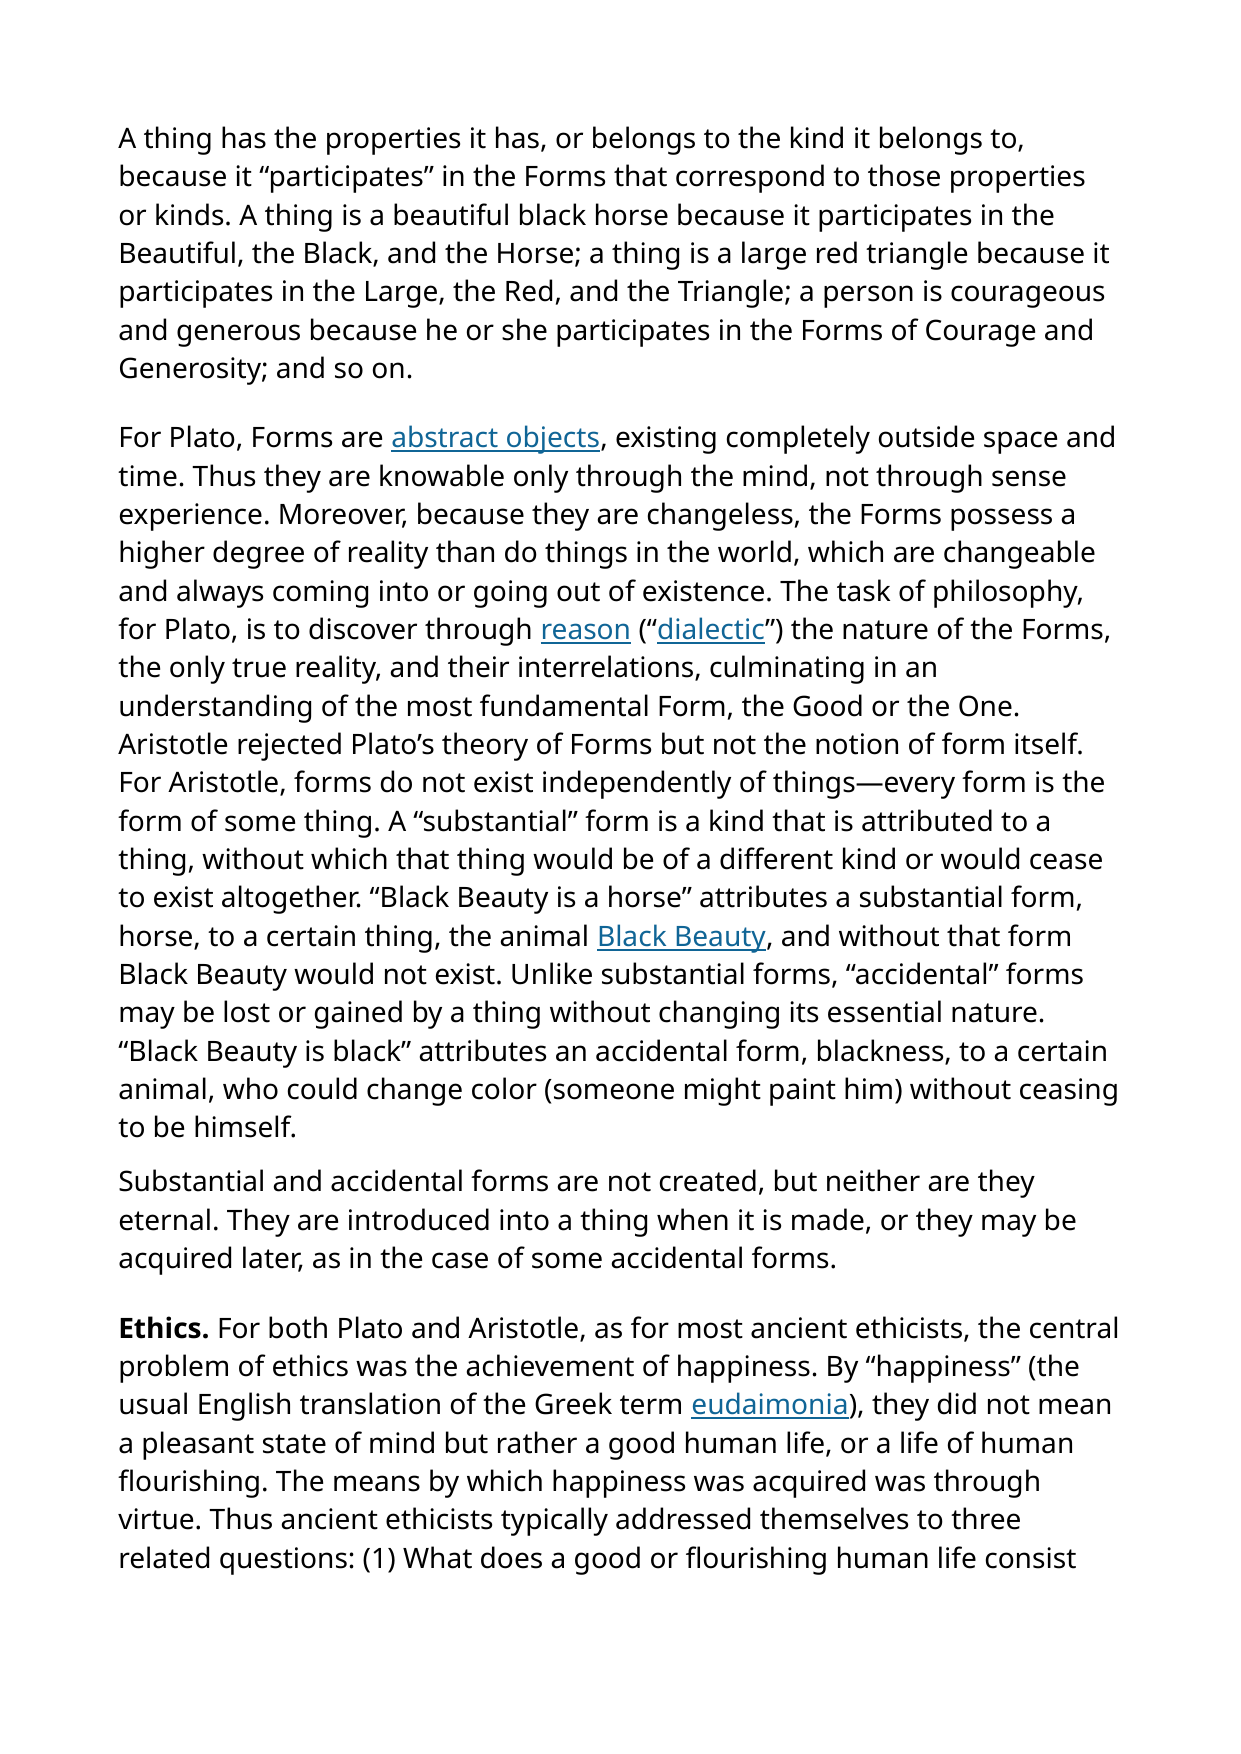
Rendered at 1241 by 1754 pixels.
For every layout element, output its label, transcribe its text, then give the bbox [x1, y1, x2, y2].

text A thing has the properties it has, or belongs to the kind it belongs to, because it “participates” in the Forms that correspond to those properties or kinds. A thing is a beautiful black horse because it participates in the Beautiful, the Black, and the Horse; a thing is a large red triangle because it participates in the Large, the Red, and the Triangle; a person is courageous and generous because he or she participates in the Forms of Courage and Generosity; and so on. [118, 118, 1122, 386]
text Aristotle rejected Plato’s theory of Forms but not the notion of form itself. For Aristotle, forms do not exist independently of things—every form is the form of some thing. A “substantial” form is a kind that is attributed to a thing, without which that thing would be of a different kind or would cease to exist altogether. “Black Beauty is a horse” attributes a substantial form, horse, to a certain thing, the animal Black Beauty, and without that form Black Beauty would not exist. Unlike substantial forms, “accidental” forms may be lost or gained by a thing without changing its essential nature. “Black Beauty is black” attributes an accidental form, blackness, to a certain animal, who could change color (someone might paint him) without ceasing to be himself. [118, 724, 1122, 1146]
text For Plato, Forms are abstract objects, existing completely outside space and time. Thus they are knowable only through the mind, not through sense experience. Moreover, because they are changeless, the Forms possess a higher degree of reality than do things in the world, which are changeable and always coming into or going out of existence. The task of philosophy, for Plato, is to discover through reason (“dialectic”) the nature of the Forms, the only true reality, and their interrelations, culminating in an understanding of the most fundamental Form, the Good or the One. [118, 418, 1122, 724]
text Substantial and accidental forms are not created, but neither are they eternal. They are introduced into a thing when it is made, or they may be acquired later, as in the case of some accidental forms. [118, 1162, 1122, 1277]
text Ethics. For both Plato and Aristotle, as for most ancient ethicists, the central problem of ethics was the achievement of happiness. By “happiness” (the usual English translation of the Greek term eudaimonia), they did not mean a pleasant state of mind but rather a good human life, or a life of human flourishing. The means by which happiness was acquired was through virtue. Thus ancient ethicists typically addressed themselves to three related questions: (1) What does a good or flourishing human life consist [118, 1308, 1122, 1576]
